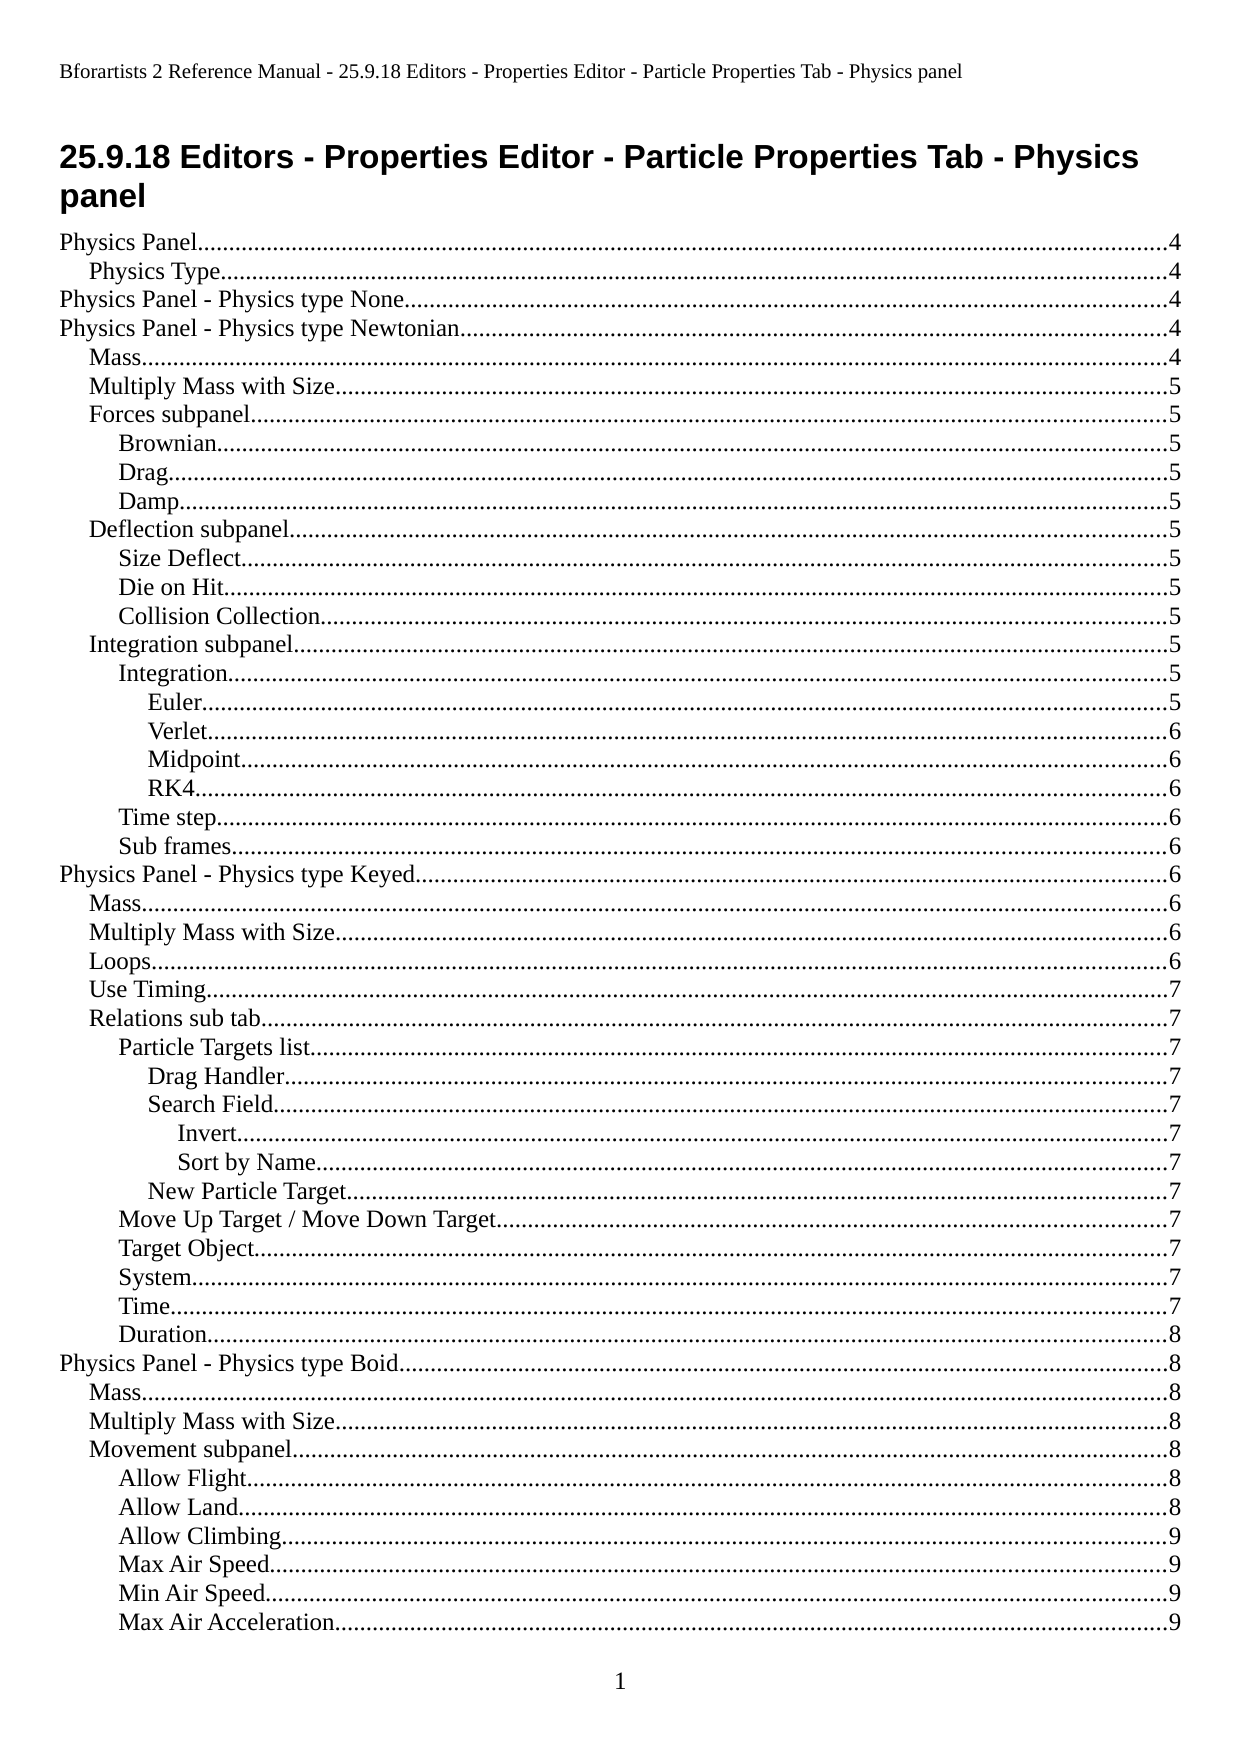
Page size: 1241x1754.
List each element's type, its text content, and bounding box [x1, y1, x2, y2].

text System 7 [118, 1262, 1181, 1291]
text Allow Climbing 9 [118, 1521, 1181, 1549]
text Mass 8 [88, 1377, 1181, 1406]
text Brownian 5 [118, 428, 1181, 457]
text Euler 5 [147, 687, 1181, 716]
text Physics Panel 4 [59, 227, 1181, 256]
text Size Deflect 5 [118, 543, 1181, 572]
text Damp 5 [118, 486, 1181, 514]
text Target Object 7 [118, 1233, 1181, 1262]
text Allow Land 8 [118, 1492, 1181, 1521]
text Multiply Mass with Size 8 [88, 1406, 1181, 1434]
text Particle Targets list 7 [118, 1032, 1181, 1061]
text Relations sub tab 7 [88, 1003, 1181, 1032]
text Max Air Acceleration 9 [118, 1607, 1181, 1636]
text New Particle Target 7 [147, 1176, 1181, 1204]
text Sub frames 6 [118, 831, 1181, 859]
text Die on Hit 5 [118, 572, 1181, 601]
text Forces subpanel 5 [88, 399, 1181, 428]
text RK4 6 [147, 773, 1181, 802]
text Verlet 6 [147, 716, 1181, 744]
text Allow Flight 8 [118, 1463, 1181, 1492]
text Movement subpanel 8 [88, 1434, 1181, 1463]
text Mass 4 [88, 342, 1181, 371]
text Mass 6 [88, 888, 1181, 917]
text Physics Panel - Physics type Boid 8 [59, 1348, 1181, 1377]
text Sort by Name 7 [177, 1147, 1181, 1176]
text Search Field 7 [147, 1089, 1181, 1118]
text Multiply Mass with Size 5 [88, 371, 1181, 399]
text Loops 6 [88, 946, 1181, 974]
text Drag Handler 7 [147, 1061, 1181, 1089]
text Collision Collection 5 [118, 601, 1181, 629]
text Time step 6 [118, 802, 1181, 831]
subtitle 25.9.18 Editors - Properties Editor - Particle Properties Tab - Physics panel [59, 138, 1181, 214]
text Min Air Speed 9 [118, 1578, 1181, 1607]
text Integration 5 [118, 658, 1181, 687]
text Midpoint 6 [147, 744, 1181, 773]
text Physics Panel - Physics type Keyed 6 [59, 859, 1181, 888]
text Move Up Target / Move Down Target 7 [118, 1204, 1181, 1233]
text Physics Panel - Physics type Newtonian 4 [59, 313, 1181, 342]
text Invert 7 [177, 1118, 1181, 1147]
text Time 7 [118, 1291, 1181, 1319]
text Duration 8 [118, 1319, 1181, 1348]
text Physics Type 4 [88, 256, 1181, 284]
text Deflection subpanel 5 [88, 514, 1181, 543]
text Multiply Mass with Size 6 [88, 917, 1181, 946]
text Physics Panel - Physics type None 4 [59, 284, 1181, 313]
text Drag 5 [118, 457, 1181, 486]
text Integration subpanel 5 [88, 629, 1181, 658]
text Use Timing 7 [88, 974, 1181, 1003]
text Max Air Speed 9 [118, 1549, 1181, 1578]
